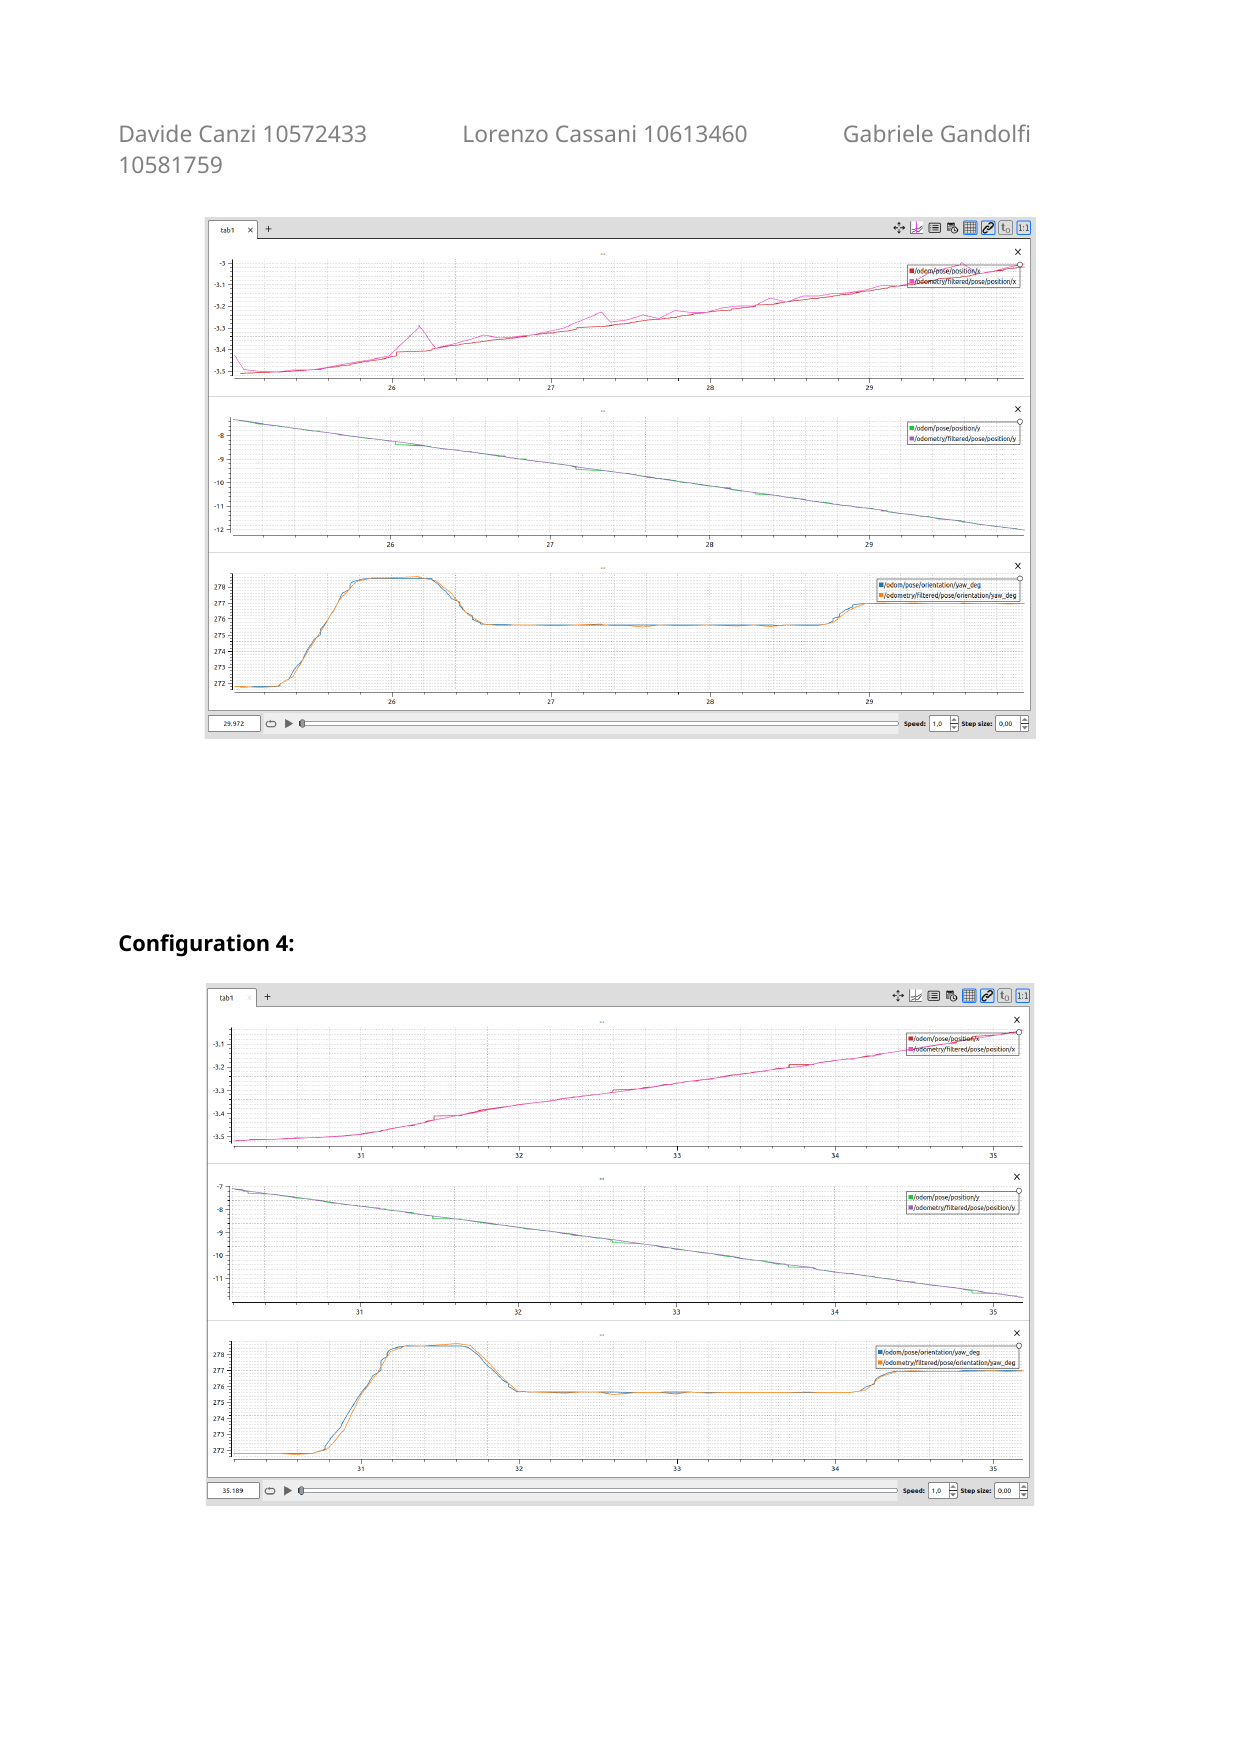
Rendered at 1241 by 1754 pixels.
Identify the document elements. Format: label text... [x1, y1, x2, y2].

picture [205, 983, 1035, 1506]
text Configuration 4: [118, 928, 1122, 957]
picture [204, 217, 1036, 739]
